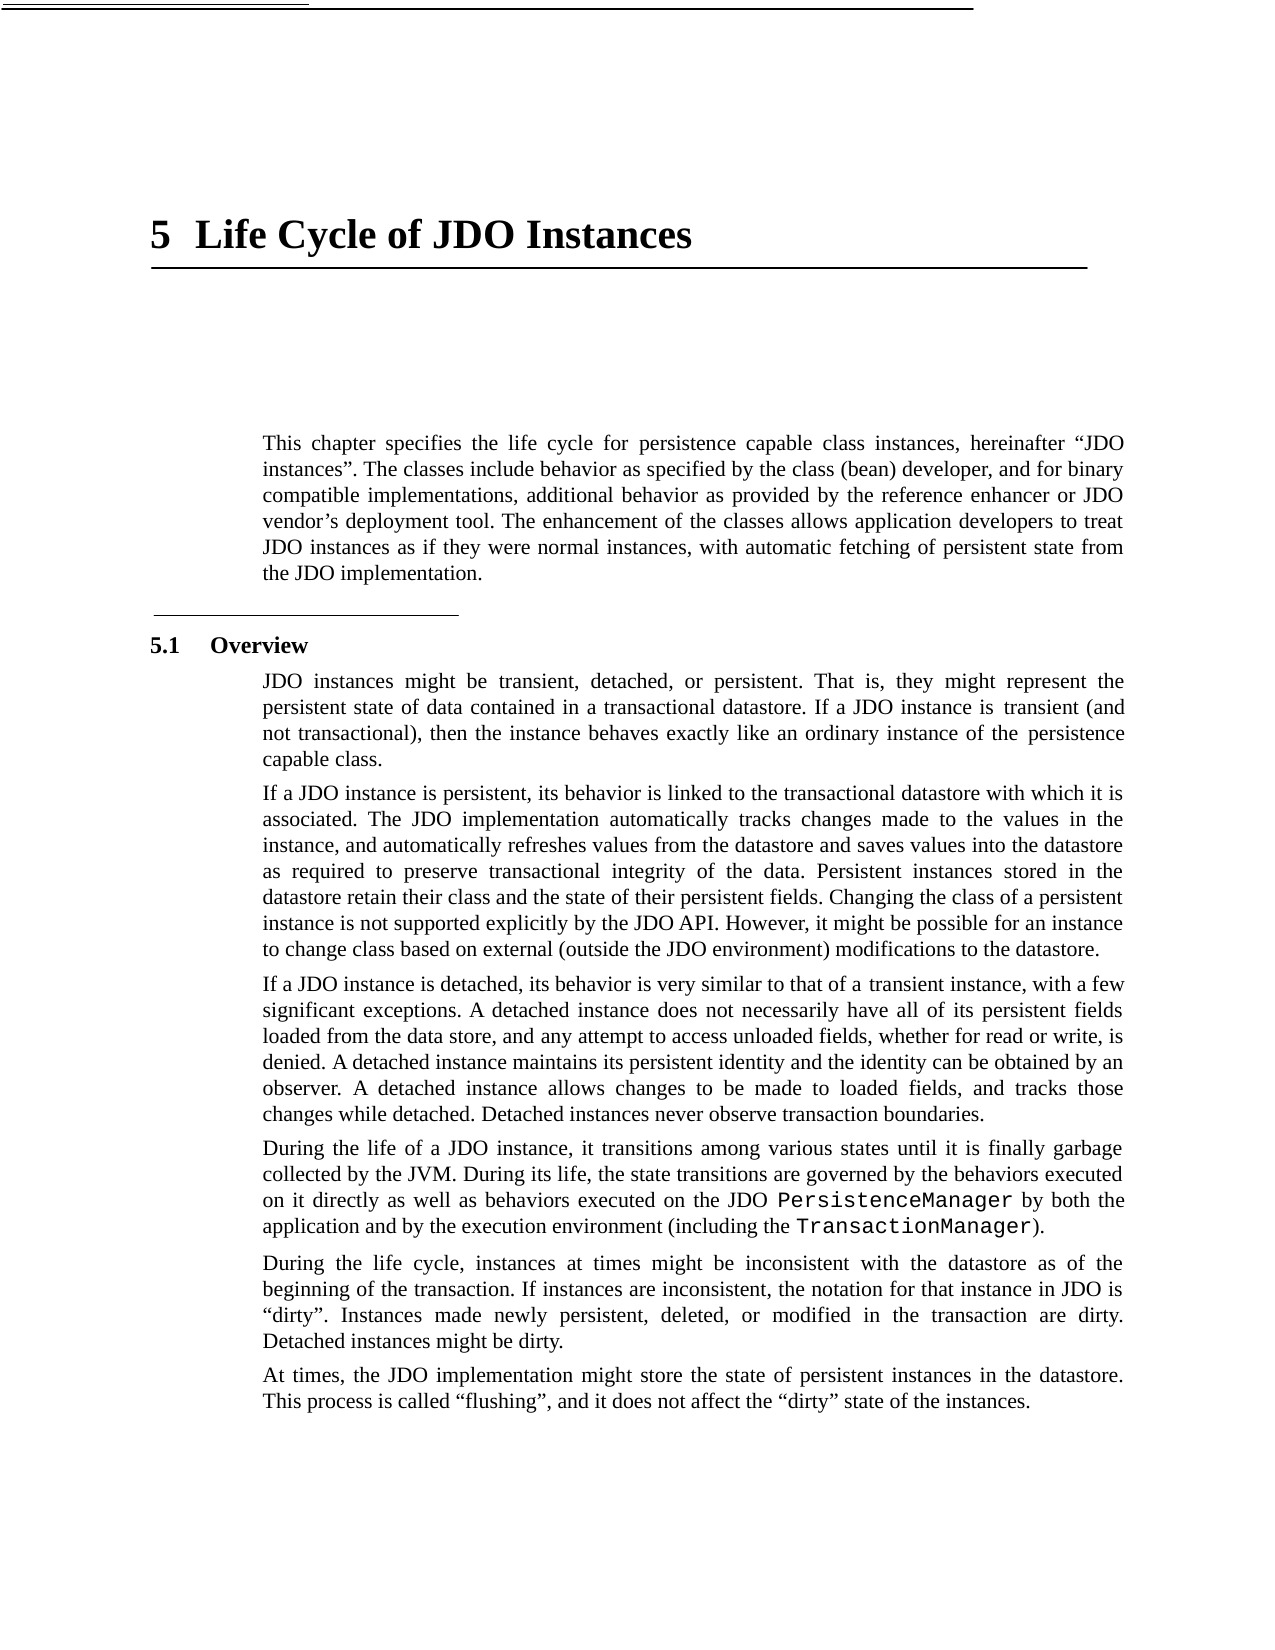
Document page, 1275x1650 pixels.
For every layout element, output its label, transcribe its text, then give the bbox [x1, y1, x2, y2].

text At times, the JDO implementation might store the state of persistent instances in the datastore. This process is called “flushing”, and it does not affect the “dirty” state of the instances. [262, 1361, 1125, 1413]
text This chapter specifies the life cycle for persistence capable class instances, hereinafter “JDO instances”. The classes include behavior as specified by the class (bean) developer, and for binary compatible implementations, additional behavior as provided by the reference enhancer or JDO vendor’s deployment tool. The enhancement of the classes allows application developers to treat JDO instances as if they were normal instances, with automatic fetching of persistent state from the JDO implementation. [262, 429, 1125, 585]
subtitle Life Cycle of JDO Instances [150, 210, 1125, 258]
text During the life cycle, instances at times might be inconsistent with the datastore as of the beginning of the transaction. If instances are inconsistent, the notation for that instance in JDO is “dirty”. Instances made newly persistent, deleted, or modified in the transaction are dirty. Detached instances might be dirty. [262, 1249, 1125, 1353]
text During the life of a JDO instance, it transitions among various states until it is finally garbage collected by the JVM. During its life, the state transitions are governed by the behaviors executed on it directly as well as behaviors executed on the JDO PersistenceManager by both the application and by the execution environment (including the TransactionManager). [262, 1134, 1125, 1241]
subtitle Overview [150, 631, 1125, 658]
text JDO instances might be A5.1-2 [transient], A5.1-AD1 [detached], or A5.1-1 [persistent]. That is, they might represent the persistent state of data contained in a transactional datastore. If a JDO instance is transient (and not transactional), then the instance behaves exactly like an ordinary instance of the persistence capable class. [262, 667, 1125, 771]
text If a JDO instance is persistent, its behavior is linked to the transactional datastore with which it is associated. The JDO implementation automatically tracks changes made to the values in the instance, and automatically refreshes values from the datastore and saves values into the datastore as required to preserve transactional integrity of the data. Persistent instances stored in the datastore retain their class and the state of their persistent fields. Changing the class of a persistent instance is not supported explicitly by the JDO API. However, it might be possible for an instance to change class based on external (outside the JDO environment) modifications to the datastore. [262, 779, 1125, 962]
text If a JDO instance is detached, its behavior is very similar to that of a transient instance, with a few significant exceptions. A detached instance does not necessarily have all of its persistent fields loaded from the data store, and A5.1-AD2 [any attempt to access unloaded fields, whether for read or write, is denied.] A5.1-AD3 [A detached instance maintains its persistent identity and the identity can be obtained by an observer.] A5.1-AD4 [A detached instance allows changes to be made to loaded fields, and tracks those changes while detached.] A5.1-AD5 [Detached instances never observe transaction boundaries.] [262, 970, 1125, 1126]
